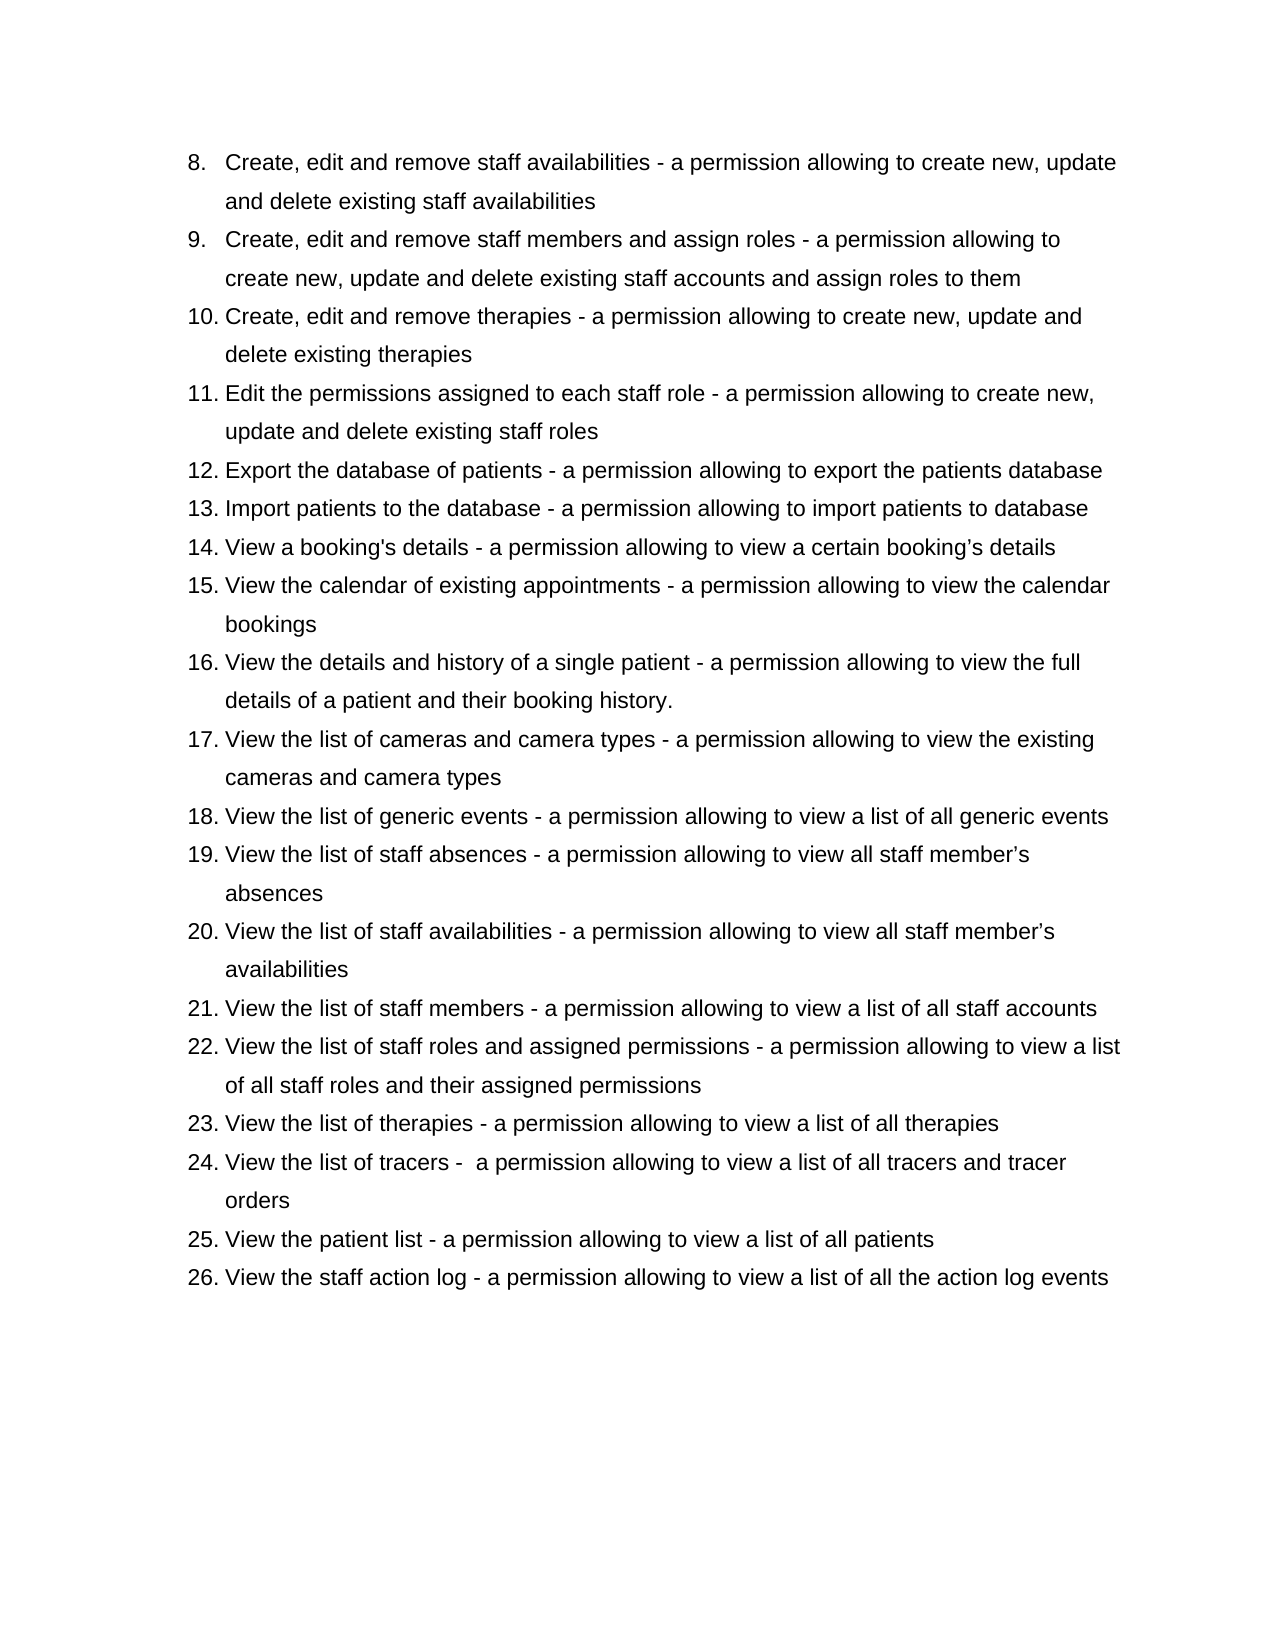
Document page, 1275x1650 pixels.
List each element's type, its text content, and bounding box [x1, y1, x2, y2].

list View the staff action log - a permission allowing to view a list of all the action log events [187, 1265, 1125, 1290]
list Edit the permissions assigned to each staff role - a permission allowing to create new, update and delete existing staff roles [187, 381, 1125, 445]
list Create, edit and remove staff availabilities - a permission allowing to create new, update and delete existing staff availabilities [187, 150, 1125, 214]
list Create, edit and remove therapies - a permission allowing to create new, update and delete existing therapies [187, 304, 1125, 368]
list View a booking's details - a permission allowing to view a certain booking’s details [187, 534, 1125, 560]
list View the patient list - a permission allowing to view a list of all patients [187, 1226, 1125, 1252]
list Create, edit and remove staff members and assign roles - a permission allowing to create new, update and delete existing staff accounts and assign roles to them [187, 227, 1125, 291]
list View the list of tracers - a permission allowing to view a list of all tracers and tracer orders [187, 1149, 1125, 1213]
list Import patients to the database - a permission allowing to import patients to database [187, 496, 1125, 522]
list View the list of staff absences - a permission allowing to view all staff member’s absences [187, 842, 1125, 906]
list View the list of generic events - a permission allowing to view a list of all generic events [187, 803, 1125, 829]
list View the list of staff members - a permission allowing to view a list of all staff accounts [187, 996, 1125, 1021]
list View the list of cameras and camera types - a permission allowing to view the existing cameras and camera types [187, 727, 1125, 791]
list View the details and history of a single patient - a permission allowing to view the full details of a patient and their booking history. [187, 650, 1125, 714]
list View the list of staff availabilities - a permission allowing to view all staff member’s availabilities [187, 919, 1125, 983]
list View the list of therapies - a permission allowing to view a list of all therapies [187, 1111, 1125, 1137]
list Export the database of patients - a permission allowing to export the patients database [187, 457, 1125, 483]
list View the calendar of existing appointments - a permission allowing to view the calendar bookings [187, 573, 1125, 637]
list View the list of staff roles and assigned permissions - a permission allowing to view a list of all staff roles and their assigned permissions [187, 1034, 1125, 1098]
